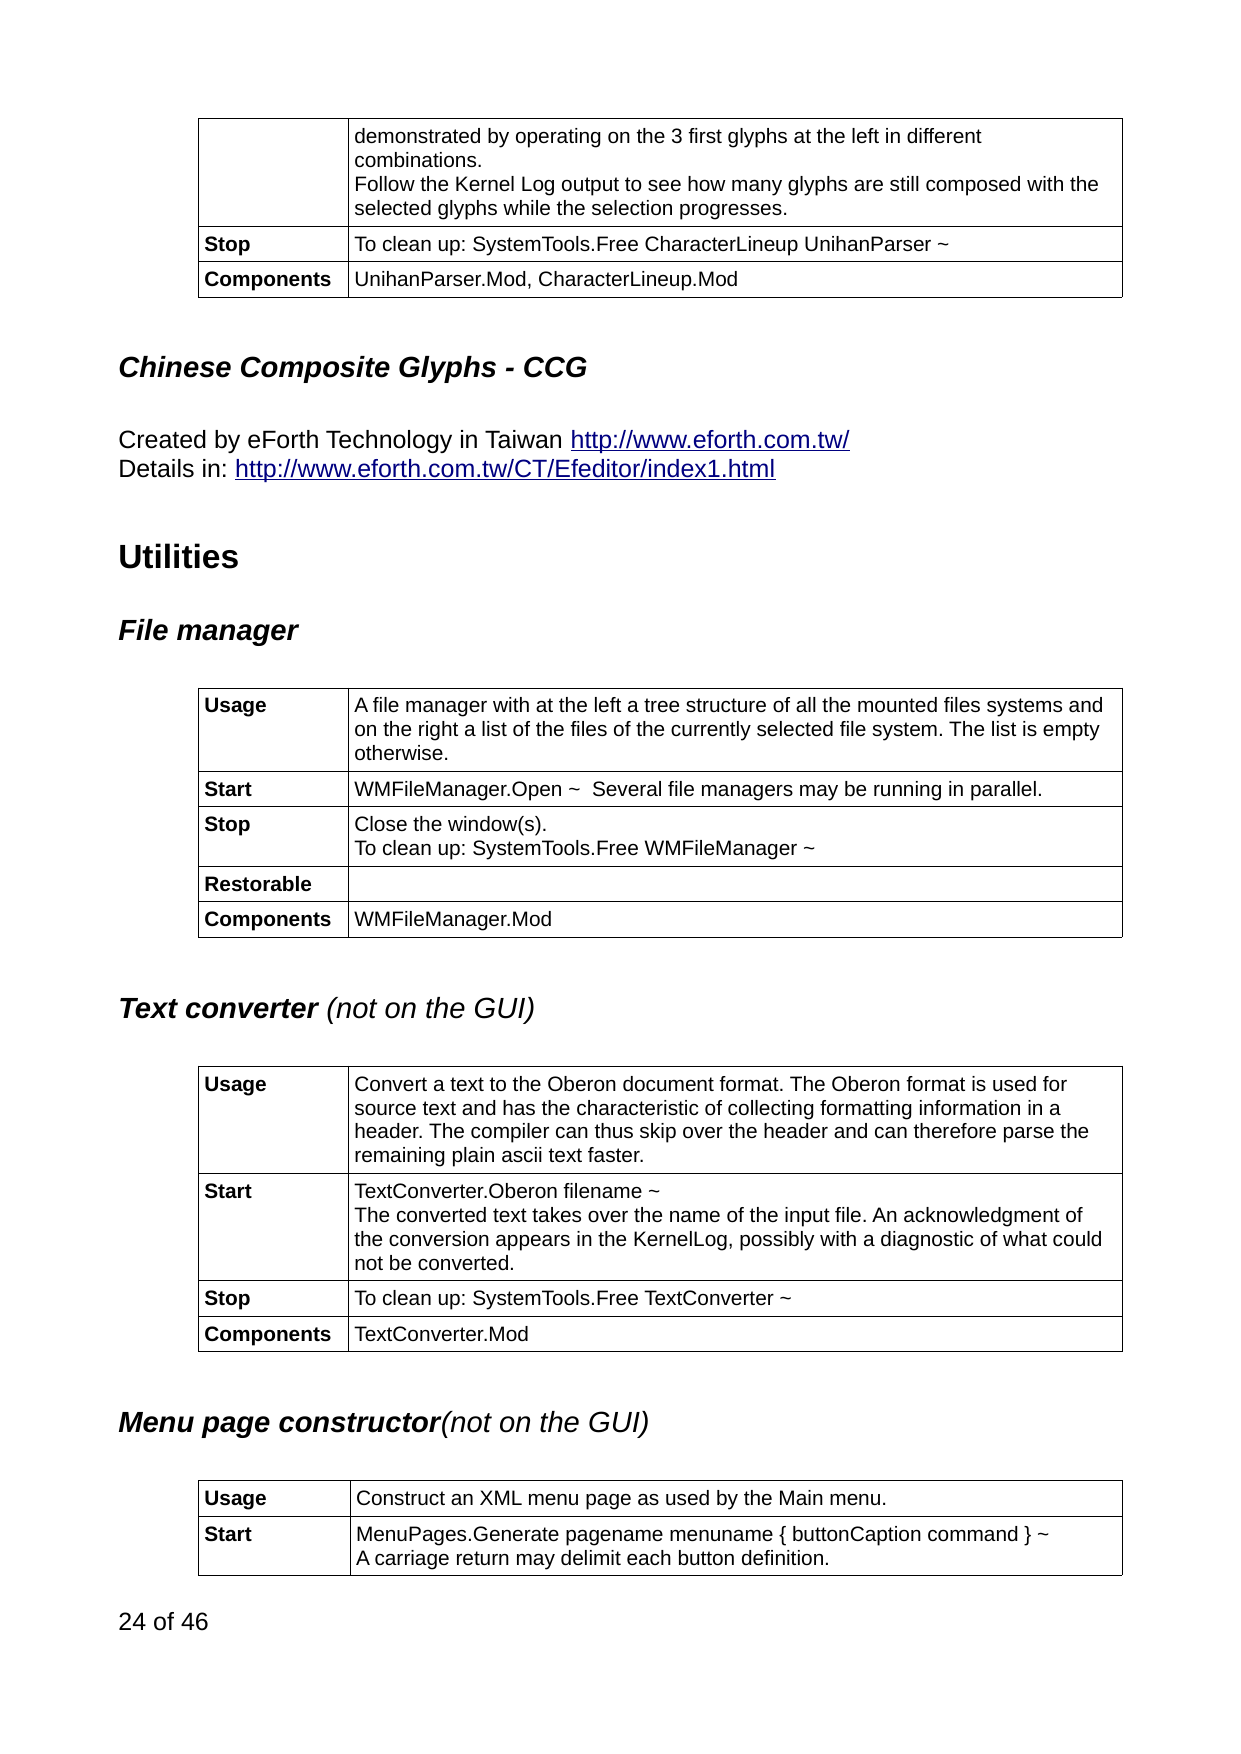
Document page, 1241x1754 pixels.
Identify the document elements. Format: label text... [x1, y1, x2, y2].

table_cell Start [199, 772, 348, 806]
table_header Construct an XML menu page as used by the Main menu. [351, 1481, 1122, 1516]
table_header A file manager with at the left a tree structure of all the mounted files systems and on the right a list of the files of the currently selected file system. The list is empty otherwise. [349, 689, 1122, 771]
table_cell WMFileManager.Mod [349, 902, 1122, 937]
table_cell To clean up: SystemTools.Free CharacterLineup UnihanParser ~ [349, 227, 1122, 261]
subtitle Text converter (not on the GUI) [118, 991, 1122, 1024]
table_cell Close the window(s). To clean up: SystemTools.Free WMFileManager ~ [349, 807, 1122, 866]
table_cell TextConverter.Oberon filename ~ The converted text takes over the name of the input file. An acknowledgment of the conversion appears in the KernelLog, possibly with a diagnostic of what could not be converted. [349, 1174, 1122, 1280]
table_cell demonstrated by operating on the 3 first glyphs at the left in different combinations. Follow the Kernel Log output to see how many glyphs are still composed with the selected glyphs while the selection progresses. [349, 119, 1122, 226]
table_header Convert a text to the Oberon document format. The Oberon format is used for source text and has the characteristic of collecting formatting information in a header. The compiler can thus skip over the header and can therefore parse the remaining plain ascii text faster. [349, 1067, 1122, 1173]
table_cell TextConverter.Mod [349, 1317, 1122, 1351]
table_cell Start [199, 1517, 350, 1575]
table_cell UnihanParser.Mod, CharacterLineup.Mod [349, 262, 1122, 297]
table_cell MenuPages.Generate pagename menuname { buttonCaption command } ~ A carriage return may delimit each button definition. [351, 1517, 1122, 1575]
table_cell Stop [199, 807, 348, 866]
text Details in: http://www.eforth.com.tw/CT/Efeditor/index1.html [118, 454, 1122, 483]
subtitle File manager [118, 613, 1122, 646]
table_cell Stop [199, 1281, 348, 1316]
table_header Usage [199, 689, 348, 771]
table_cell [349, 867, 1122, 901]
table_cell Components [199, 1317, 348, 1351]
table_cell Components [199, 262, 348, 297]
table_cell WMFileManager.Open ~ Several file managers may be running in parallel. [349, 772, 1122, 806]
subtitle Chinese Composite Glyphs - CCG [118, 350, 1122, 384]
text Created by eForth Technology in Taiwan http://www.eforth.com.tw/ [118, 425, 1122, 454]
table_cell Restorable [199, 867, 348, 901]
table_header Usage [199, 1481, 350, 1516]
table_cell Components [199, 902, 348, 937]
table_cell Start [199, 1174, 348, 1280]
table_header Usage [199, 1067, 348, 1173]
subtitle Menu page constructor(not on the GUI) [118, 1405, 1122, 1439]
table_cell To clean up: SystemTools.Free TextConverter ~ [349, 1281, 1122, 1316]
table_cell Stop [199, 227, 348, 261]
table_cell [199, 119, 348, 226]
subtitle Utilities [118, 536, 1122, 575]
